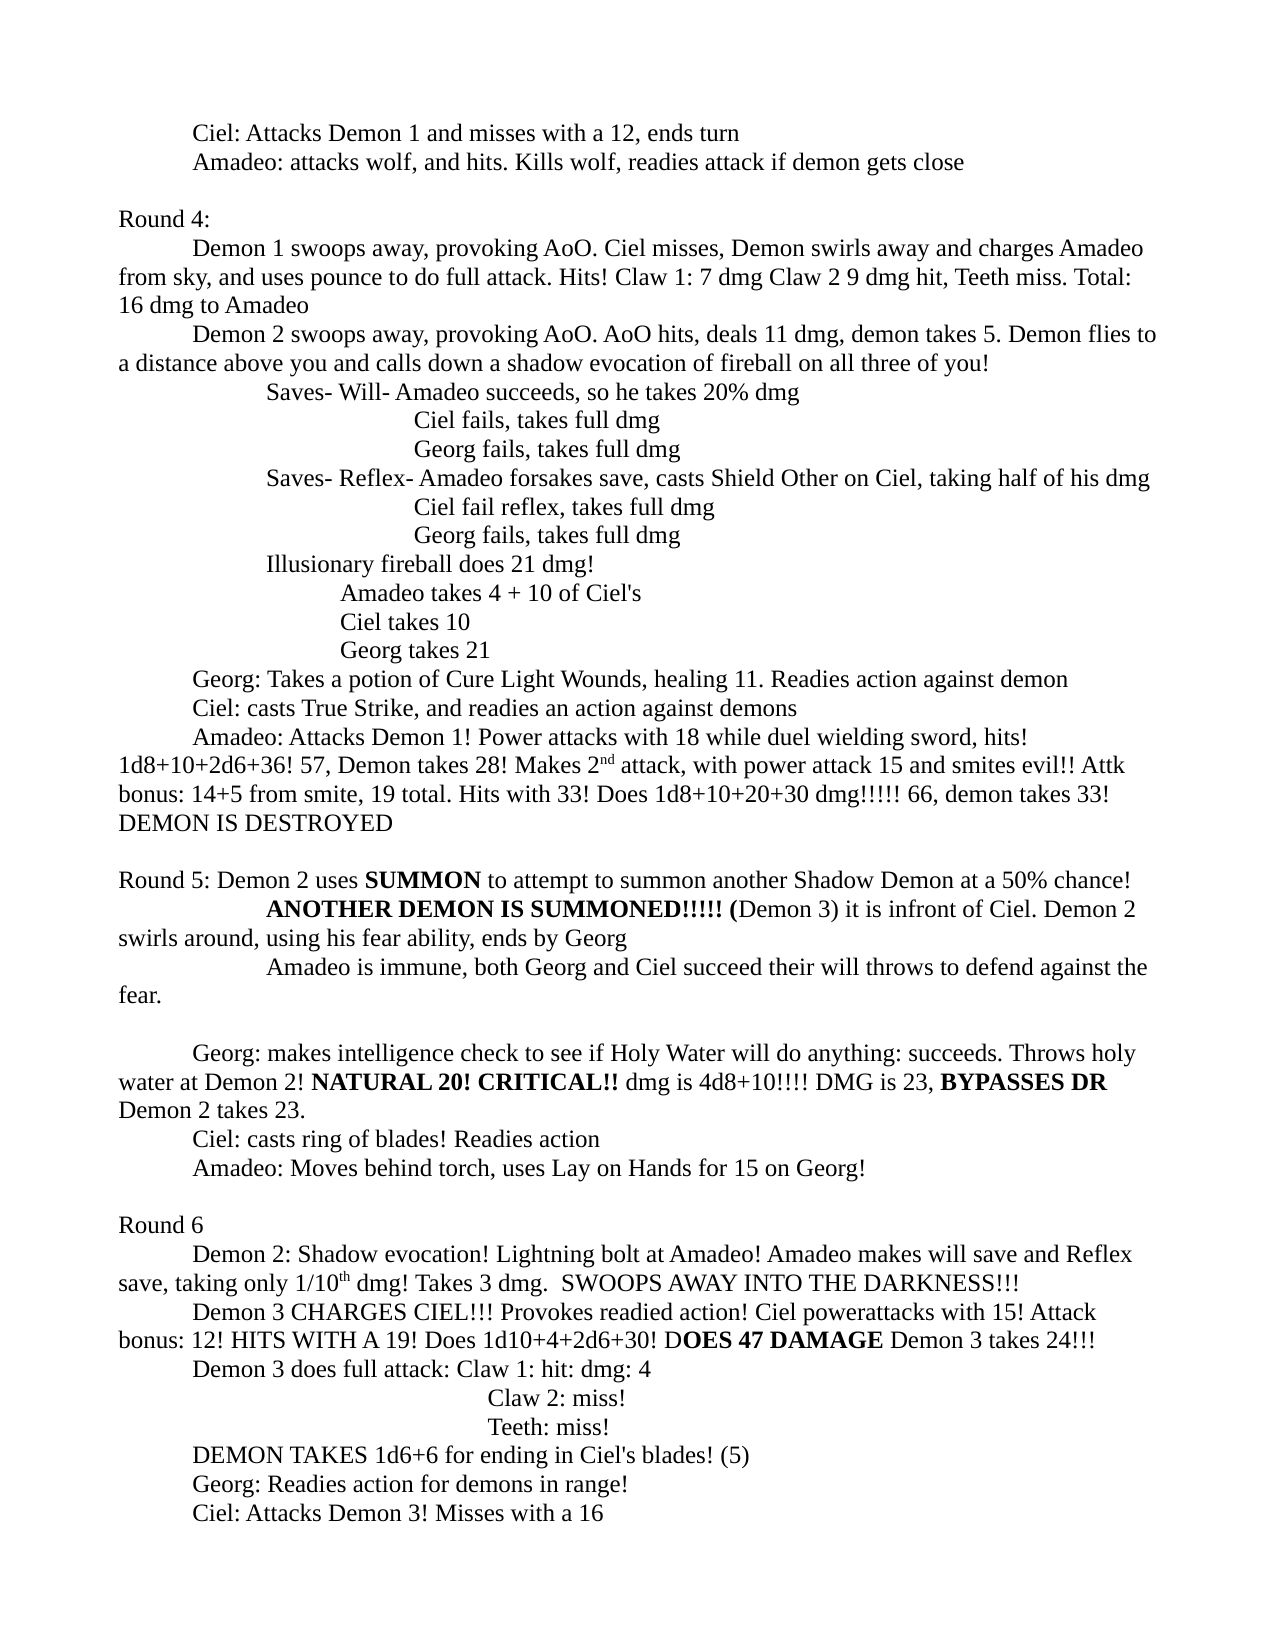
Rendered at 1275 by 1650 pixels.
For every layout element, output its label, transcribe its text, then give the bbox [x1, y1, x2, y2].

text Saves- Will- Amadeo succeeds, so he takes 20% dmg [118, 377, 1157, 406]
text Ciel: casts True Strike, and readies an action against demons [118, 693, 1157, 722]
text Ciel: casts ring of blades! Readies action [118, 1124, 1157, 1153]
text Ciel: Attacks Demon 3! Misses with a 16 [118, 1498, 1157, 1527]
text Claw 2: miss! [118, 1383, 1157, 1412]
text Ciel: Attacks Demon 1 and misses with a 12, ends turn [118, 118, 1157, 147]
text Teeth: miss! [118, 1412, 1157, 1441]
text Amadeo is immune, both Georg and Ciel succeed their will throws to defend against the fear. [118, 952, 1157, 1009]
text Demon 2: Shadow evocation! Lightning bolt at Amadeo! Amadeo makes will save and Reflex save, taking only 1/10th dmg! Takes 3 dmg. SWOOPS AWAY INTO THE DARKNESS!!! [118, 1239, 1157, 1297]
text Ciel fails, takes full dmg [118, 406, 1157, 434]
text Georg fails, takes full dmg [118, 434, 1157, 463]
text Amadeo: Attacks Demon 1! Power attacks with 18 while duel wielding sword, hits! 1d8+10+2d6+36! 57, Demon takes 28! Makes 2nd attack, with power attack 15 and smites evil!! Attk bonus: 14+5 from smite, 19 total. Hits with 33! Does 1d8+10+20+30 dmg!!!!! 66, demon takes 33! DEMON IS DESTROYED [118, 722, 1157, 837]
text Demon 2 swoops away, provoking AoO. AoO hits, deals 11 dmg, demon takes 5. Demon flies to a distance above you and calls down a shadow evocation of fireball on all three of you! [118, 319, 1157, 377]
text Demon 3 CHARGES CIEL!!! Provokes readied action! Ciel powerattacks with 15! Attack bonus: 12! HITS WITH A 19! Does 1d10+4+2d6+30! DOES 47 DAMAGE Demon 3 takes 24!!! [118, 1297, 1157, 1354]
text Georg takes 21 [118, 636, 1157, 664]
text DEMON TAKES 1d6+6 for ending in Ciel's blades! (5) [118, 1441, 1157, 1469]
text ANOTHER DEMON IS SUMMONED!!!!! (Demon 3) it is infront of Ciel. Demon 2 swirls around, using his fear ability, ends by Georg [118, 894, 1157, 952]
text Demon 1 swoops away, provoking AoO. Ciel misses, Demon swirls away and charges Amadeo from sky, and uses pounce to do full attack. Hits! Claw 1: 7 dmg Claw 2 9 dmg hit, Teeth miss. Total: 16 dmg to Amadeo [118, 233, 1157, 319]
text Round 5: Demon 2 uses SUMMON to attempt to summon another Shadow Demon at a 50% chance! [118, 866, 1157, 894]
text Amadeo: Moves behind torch, uses Lay on Hands for 15 on Georg! [118, 1153, 1157, 1182]
text Demon 3 does full attack: Claw 1: hit: dmg: 4 [118, 1354, 1157, 1383]
text Saves- Reflex- Amadeo forsakes save, casts Shield Other on Ciel, taking half of his dmg [118, 463, 1157, 492]
text Amadeo takes 4 + 10 of Ciel's [118, 578, 1157, 607]
text Demon 2 takes 23. [118, 1096, 1157, 1124]
text Round 4: [118, 204, 1157, 233]
text Illusionary fireball does 21 dmg! [118, 549, 1157, 578]
text Georg: makes intelligence check to see if Holy Water will do anything: succeeds. Throws holy water at Demon 2! NATURAL 20! CRITICAL!! dmg is 4d8+10!!!! DMG is 23, BYPASSES DR [118, 1038, 1157, 1096]
text Amadeo: attacks wolf, and hits. Kills wolf, readies attack if demon gets close [118, 147, 1157, 176]
text Georg: Takes a potion of Cure Light Wounds, healing 11. Readies action against demon [118, 664, 1157, 693]
text Ciel fail reflex, takes full dmg [118, 492, 1157, 521]
text Georg: Readies action for demons in range! [118, 1469, 1157, 1498]
text Round 6 [118, 1211, 1157, 1239]
text Ciel takes 10 [118, 607, 1157, 636]
text Georg fails, takes full dmg [118, 521, 1157, 549]
